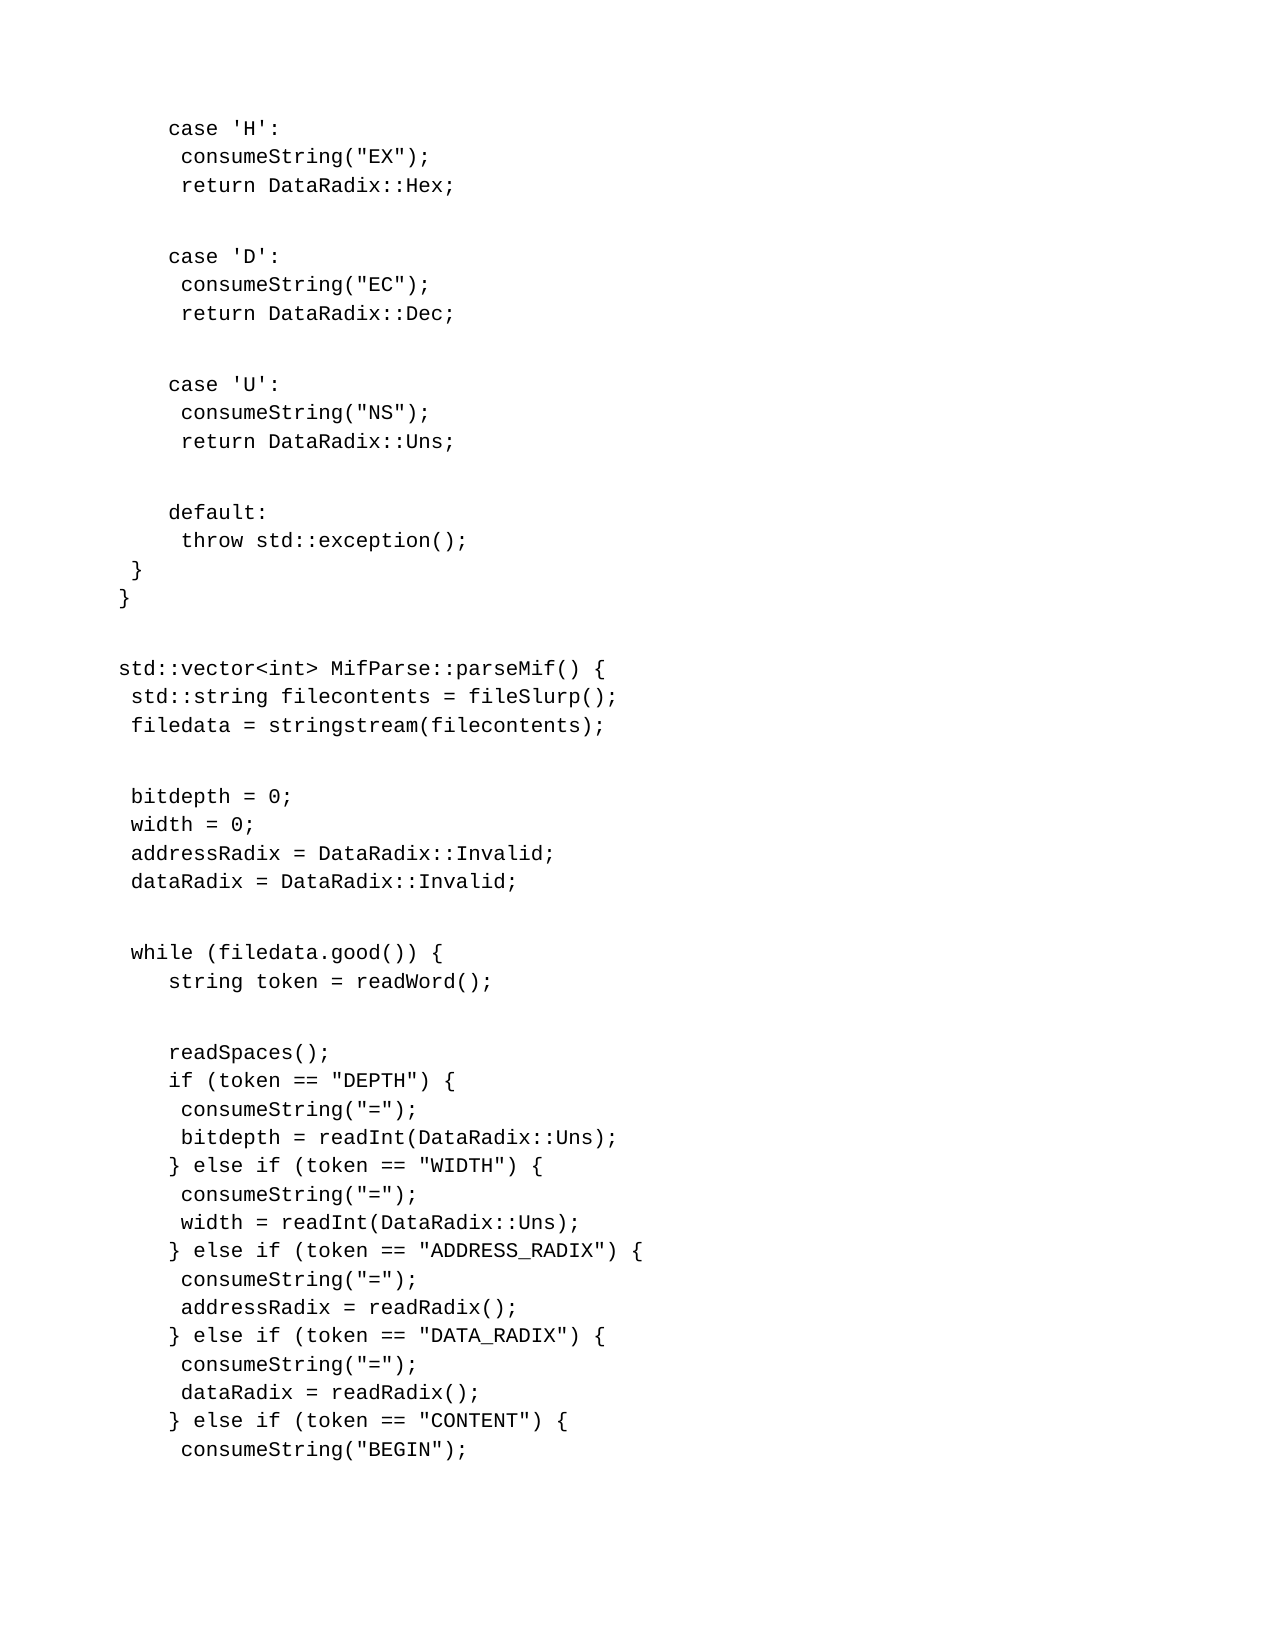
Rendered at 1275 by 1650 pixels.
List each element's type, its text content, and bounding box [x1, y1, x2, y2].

text } else if (token == "WIDTH") { [118, 1155, 1157, 1179]
text } [118, 558, 1157, 582]
text case 'D': [118, 246, 1157, 270]
text consumeString("EX"); [118, 146, 1157, 170]
text consumeString("="); [118, 1183, 1157, 1207]
text } [118, 587, 1157, 611]
text case 'H': [118, 118, 1157, 142]
text return DataRadix::Hex; [118, 175, 1157, 198]
text width = readInt(DataRadix::Uns); [118, 1212, 1157, 1236]
text addressRadix = readRadix(); [118, 1297, 1157, 1321]
text } else if (token == "DATA_RADIX") { [118, 1325, 1157, 1349]
text return DataRadix::Uns; [118, 431, 1157, 454]
text bitdepth = 0; [118, 786, 1157, 810]
text string token = readWord(); [118, 971, 1157, 994]
text consumeString("EC"); [118, 274, 1157, 298]
text std::string filecontents = fileSlurp(); [118, 686, 1157, 710]
text readSpaces(); [118, 1042, 1157, 1066]
text consumeString("="); [118, 1268, 1157, 1292]
text addressRadix = DataRadix::Invalid; [118, 843, 1157, 866]
text } else if (token == "ADDRESS_RADIX") { [118, 1240, 1157, 1264]
text while (filedata.good()) { [118, 942, 1157, 966]
text } else if (token == "CONTENT") { [118, 1410, 1157, 1434]
text filedata = stringstream(filecontents); [118, 715, 1157, 738]
text width = 0; [118, 814, 1157, 838]
text consumeString("="); [118, 1098, 1157, 1122]
text consumeString("="); [118, 1353, 1157, 1377]
text case 'U': [118, 374, 1157, 398]
text consumeString("BEGIN"); [118, 1438, 1157, 1462]
text if (token == "DEPTH") { [118, 1070, 1157, 1094]
text consumeString("NS"); [118, 402, 1157, 426]
text throw std::exception(); [118, 530, 1157, 554]
text default: [118, 502, 1157, 526]
text return DataRadix::Dec; [118, 303, 1157, 326]
text dataRadix = readRadix(); [118, 1382, 1157, 1406]
text std::vector<int> MifParse::parseMif() { [118, 658, 1157, 682]
text dataRadix = DataRadix::Invalid; [118, 871, 1157, 895]
text bitdepth = readInt(DataRadix::Uns); [118, 1127, 1157, 1151]
